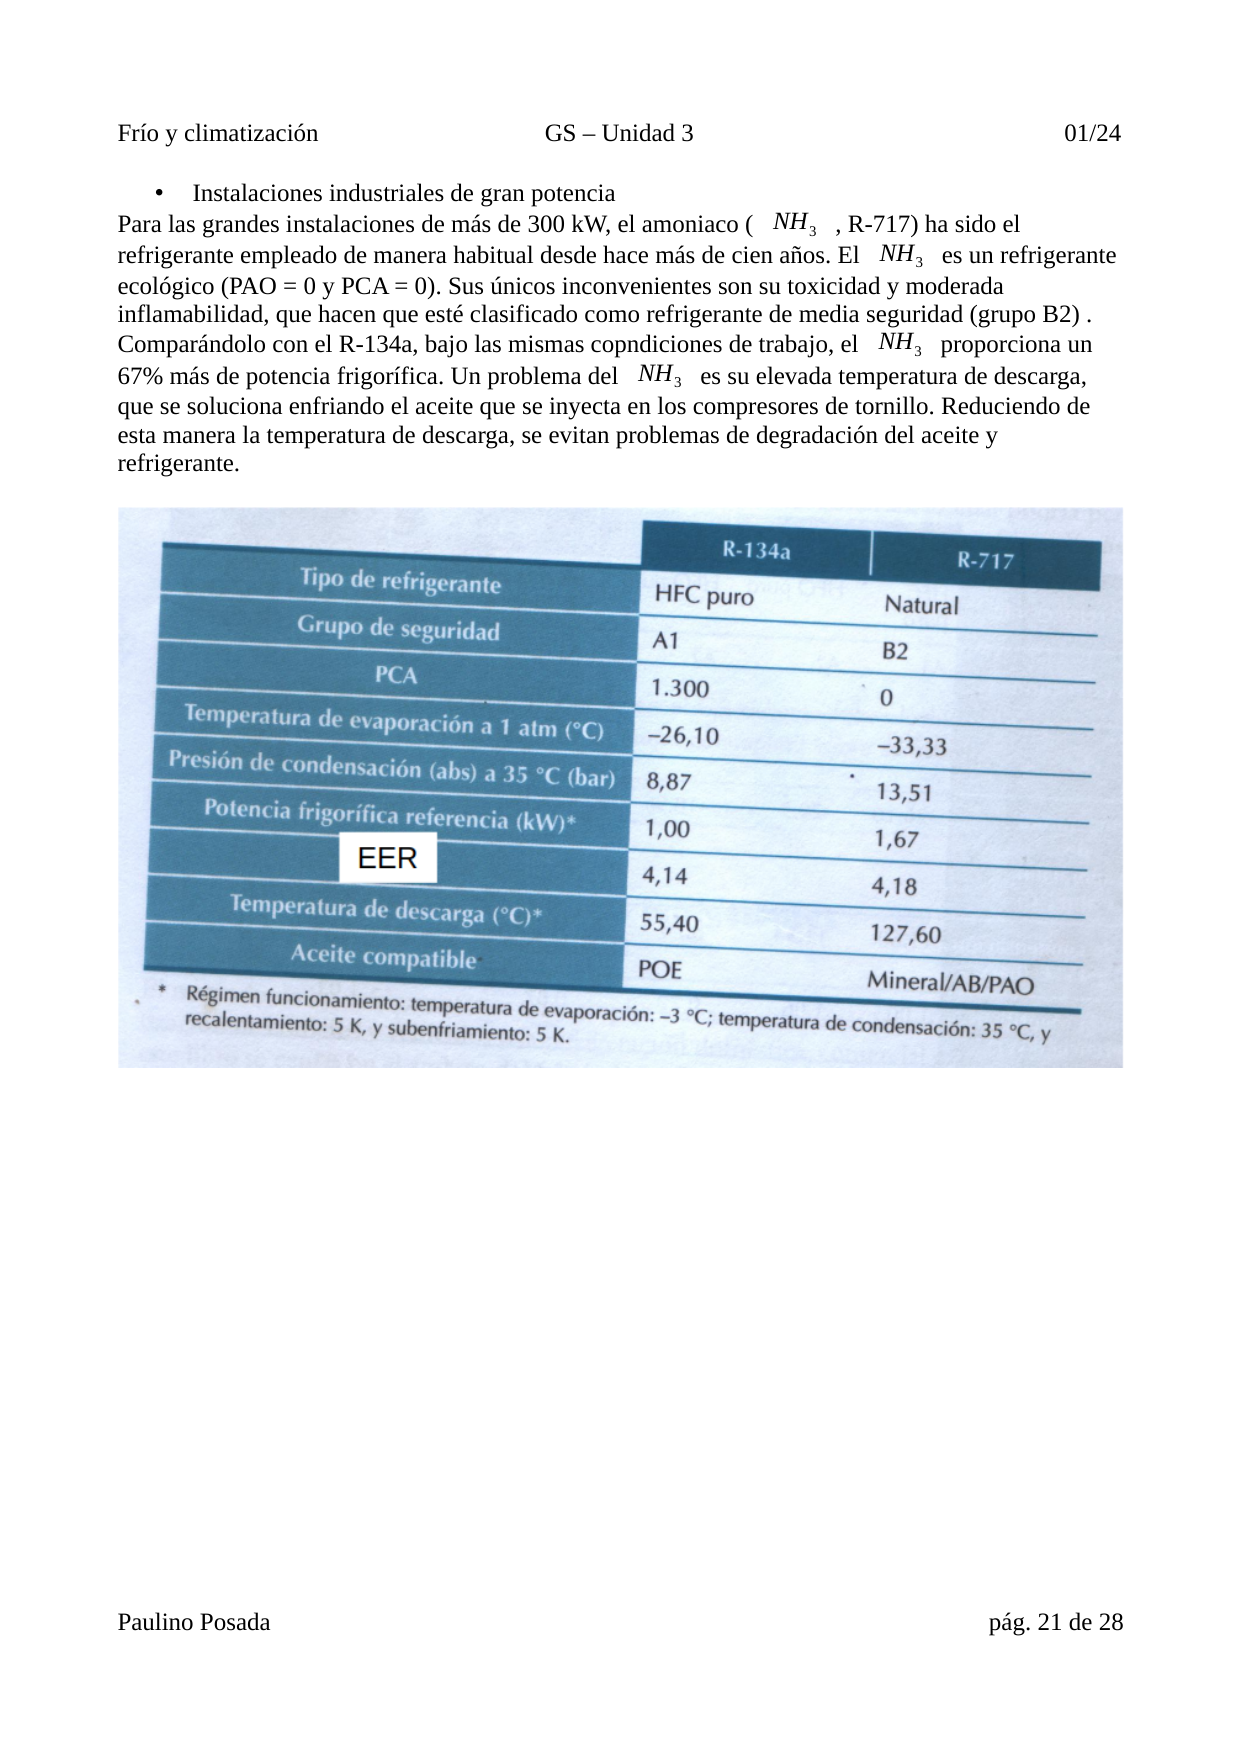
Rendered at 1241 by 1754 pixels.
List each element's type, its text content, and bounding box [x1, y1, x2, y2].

picture [117, 507, 1124, 1068]
list Instalaciones industriales de gran potencia [155, 178, 1123, 207]
text Para las grandes instalaciones de más de 300 kW, el amoniaco (, R-717) ha sido el refrigerante empleado de manera habitual desde hace más de cien años. Eles un refrigerante ecológico (PAO = 0 y PCA = 0). Sus únicos inconvenientes son su toxicidad y moderada inflamabilidad, que hacen que esté clasificado como refrigerante de media seguridad (grupo B2) . Comparándolo con el R-134a, bajo las mismas copndiciones de trabajo, elproporciona un 67% más de potencia frigorífica. Un problema deles su elevada temperatura de descarga, que se soluciona enfriando el aceite que se inyecta en los compresores de tornillo. Reduciendo de esta manera la temperatura de descarga, se evitan problemas de degradación del aceite y refrigerante. [117, 208, 1123, 477]
